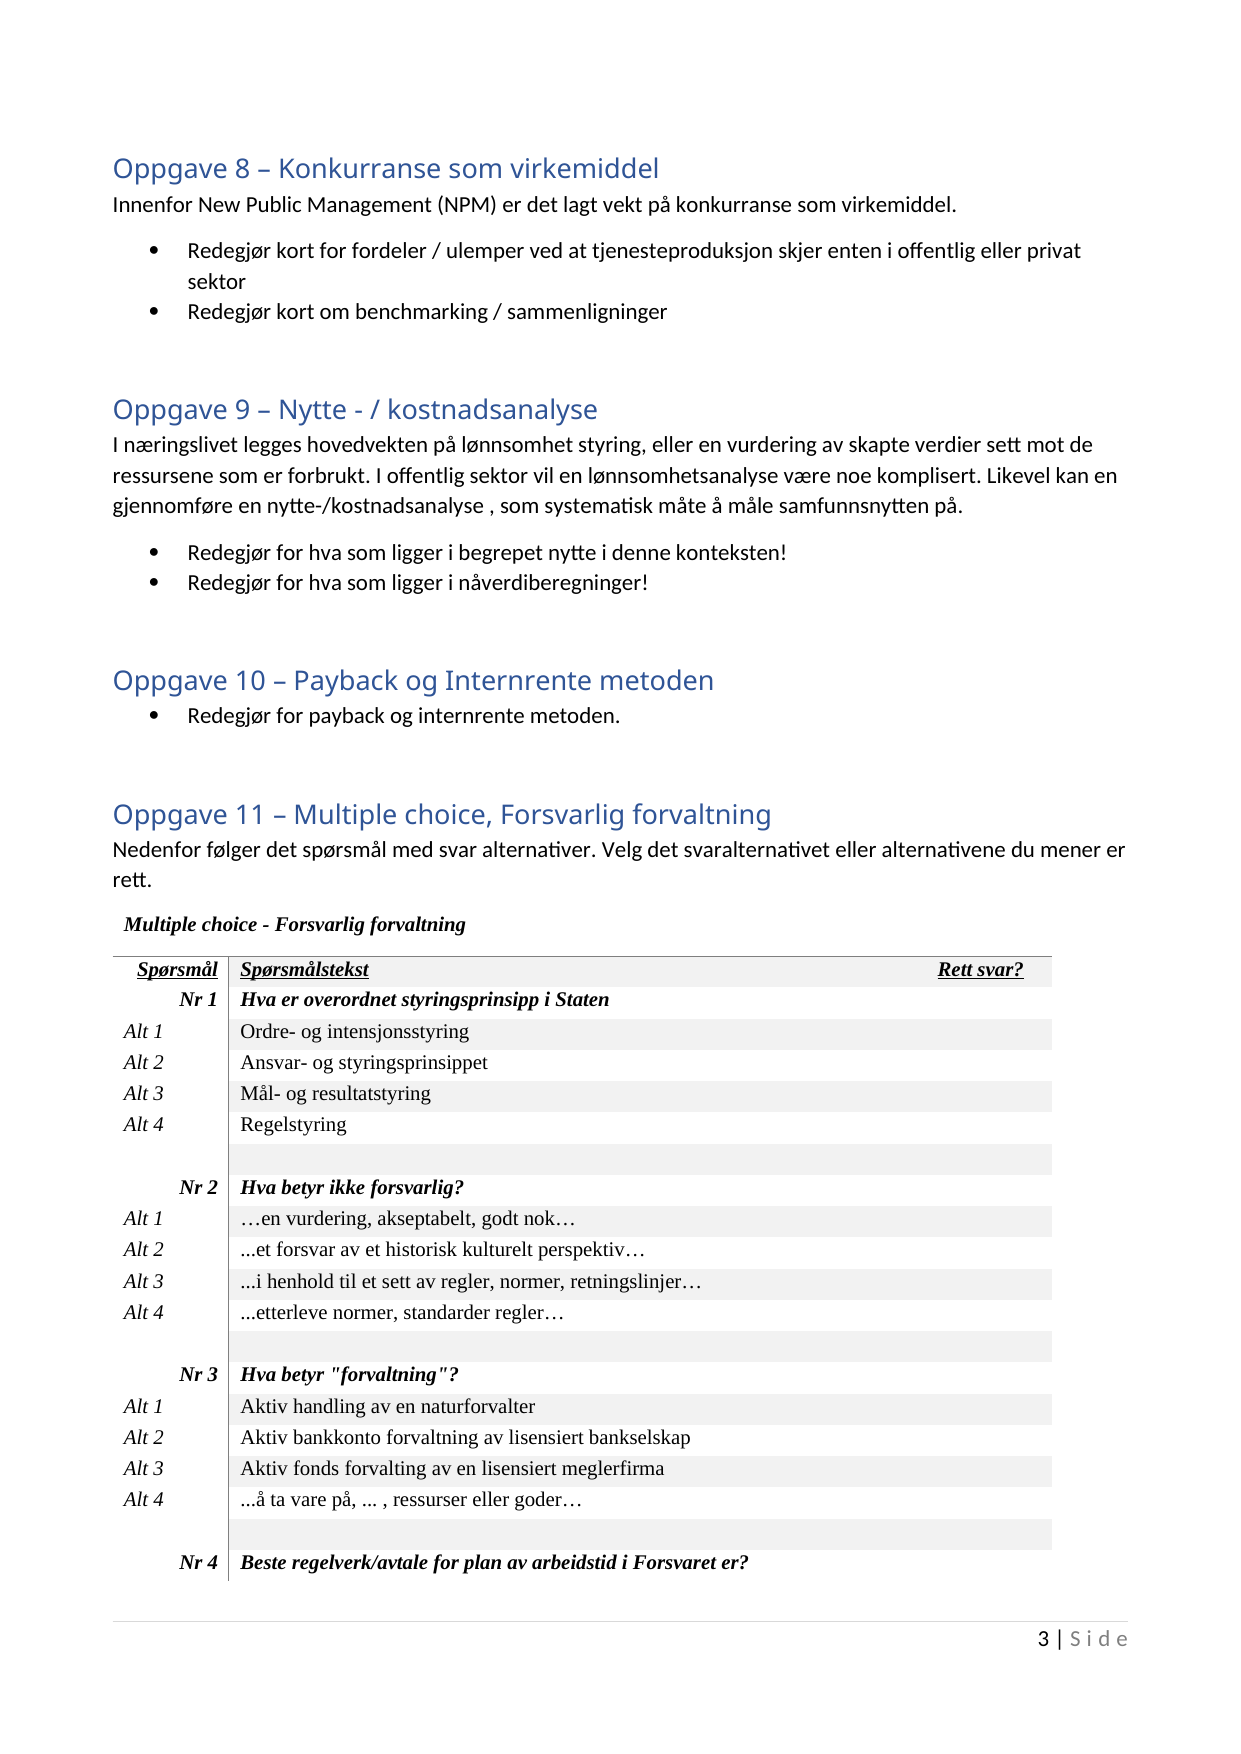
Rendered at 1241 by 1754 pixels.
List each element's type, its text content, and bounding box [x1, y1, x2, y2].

table_cell Hva betyr ikke forsvarlig? [229, 1175, 926, 1206]
table_cell Hva betyr "forvaltning"? [229, 1362, 926, 1393]
table_cell Aktiv fonds forvalting av en lisensiert meglerfirma [229, 1456, 926, 1487]
table_cell [926, 1081, 1052, 1112]
table_cell Alt 1 [113, 1019, 228, 1050]
text Nedenfor følger det spørsmål med svar alternativer. Velg det svaralternativet eller alternativene du mener er rett. [112, 835, 1128, 893]
table_cell Alt 1 [113, 1206, 228, 1237]
table_cell Alt 2 [113, 1237, 228, 1268]
table_cell [926, 1050, 1052, 1081]
table_cell [926, 1425, 1052, 1456]
table_cell [926, 1269, 1052, 1300]
table_cell Ordre- og intensjonsstyring [229, 1019, 926, 1050]
text I næringslivet legges hovedvekten på lønnsomhet styring, eller en vurdering av skapte verdier sett mot de ressursene som er forbrukt. I offentlig sektor vil en lønnsomhetsanalyse være noe komplisert. Likevel kan en gjennomføre en nytte-/kostnadsanalyse , som systematisk måte å måle samfunnsnytten på. [112, 431, 1128, 519]
table_header Multiple choice - Forsvarlig forvaltning [113, 912, 1052, 956]
table_cell Rett svar? [926, 957, 1052, 987]
table_cell [926, 1206, 1052, 1237]
table_cell [229, 1331, 926, 1362]
table_cell Alt 2 [113, 1050, 228, 1081]
table_cell ...å ta vare på, ... , ressurser eller goder… [229, 1487, 926, 1518]
table_cell [113, 1331, 228, 1362]
table_cell Spørsmålstekst [229, 957, 926, 987]
table_cell ...et forsvar av et historisk kulturelt perspektiv… [229, 1237, 926, 1268]
table_cell Alt 4 [113, 1487, 228, 1518]
subtitle Oppgave 9 – Nytte - / kostnadsanalyse [112, 391, 1128, 428]
text Innenfor New Public Management (NPM) er det lagt vekt på konkurranse som virkemiddel. [112, 190, 1128, 218]
table_cell [926, 1456, 1052, 1487]
table_cell Hva er overordnet styringsprinsipp i Staten [229, 987, 926, 1018]
table_cell [113, 1519, 228, 1550]
table_cell Alt 3 [113, 1456, 228, 1487]
table_cell [926, 1019, 1052, 1050]
list Redegjør kort om benchmarking / sammenligninger [150, 297, 1128, 325]
table_cell Ansvar- og styringsprinsippet [229, 1050, 926, 1081]
table_cell Nr 4 [113, 1550, 228, 1581]
table_cell ...etterleve normer, standarder regler… [229, 1300, 926, 1331]
table_cell [926, 1519, 1052, 1550]
table_cell [926, 1300, 1052, 1331]
list Redegjør for hva som ligger i nåverdiberegninger! [150, 568, 1128, 596]
table_cell Spørsmål [113, 957, 228, 987]
table_cell Alt 4 [113, 1112, 228, 1143]
subtitle Oppgave 11 – Multiple choice, Forsvarlig forvaltning [112, 795, 1128, 832]
table_cell Alt 3 [113, 1081, 228, 1112]
table_cell Aktiv handling av en naturforvalter [229, 1394, 926, 1425]
table_cell [926, 1362, 1052, 1393]
table_cell [926, 1175, 1052, 1206]
table_cell Alt 2 [113, 1425, 228, 1456]
table_cell Regelstyring [229, 1112, 926, 1143]
table_cell [926, 1550, 1052, 1581]
table_cell [229, 1519, 926, 1550]
table_cell [926, 1394, 1052, 1425]
table_cell Aktiv bankkonto forvaltning av lisensiert bankselskap [229, 1425, 926, 1456]
table_cell ...i henhold til et sett av regler, normer, retningslinjer… [229, 1269, 926, 1300]
table_cell Mål- og resultatstyring [229, 1081, 926, 1112]
list Redegjør for payback og internrente metoden. [150, 702, 1128, 730]
table_cell [926, 1237, 1052, 1268]
subtitle Oppgave 8 – Konkurranse som virkemiddel [112, 150, 1128, 187]
table_cell [926, 987, 1052, 1018]
table_cell Alt 1 [113, 1394, 228, 1425]
table_cell Alt 4 [113, 1300, 228, 1331]
table_cell [113, 1144, 228, 1175]
table_cell …en vurdering, akseptabelt, godt nok… [229, 1206, 926, 1237]
list Redegjør for hva som ligger i begrepet nytte i denne konteksten! [150, 538, 1128, 566]
table_cell [926, 1487, 1052, 1518]
table_cell Nr 3 [113, 1362, 228, 1393]
table_cell Beste regelverk/avtale for plan av arbeidstid i Forsvaret er? [229, 1550, 926, 1581]
table_cell Nr 1 [113, 987, 228, 1018]
subtitle Oppgave 10 – Payback og Internrente metoden [112, 662, 1128, 699]
table_cell [926, 1112, 1052, 1143]
table_cell [926, 1331, 1052, 1362]
table_cell [926, 1144, 1052, 1175]
table_cell Alt 3 [113, 1269, 228, 1300]
list Redegjør kort for fordeler / ulemper ved at tjenesteproduksjon skjer enten i offentlig eller privat sektor [150, 237, 1128, 295]
table_cell Nr 2 [113, 1175, 228, 1206]
table_cell [229, 1144, 926, 1175]
